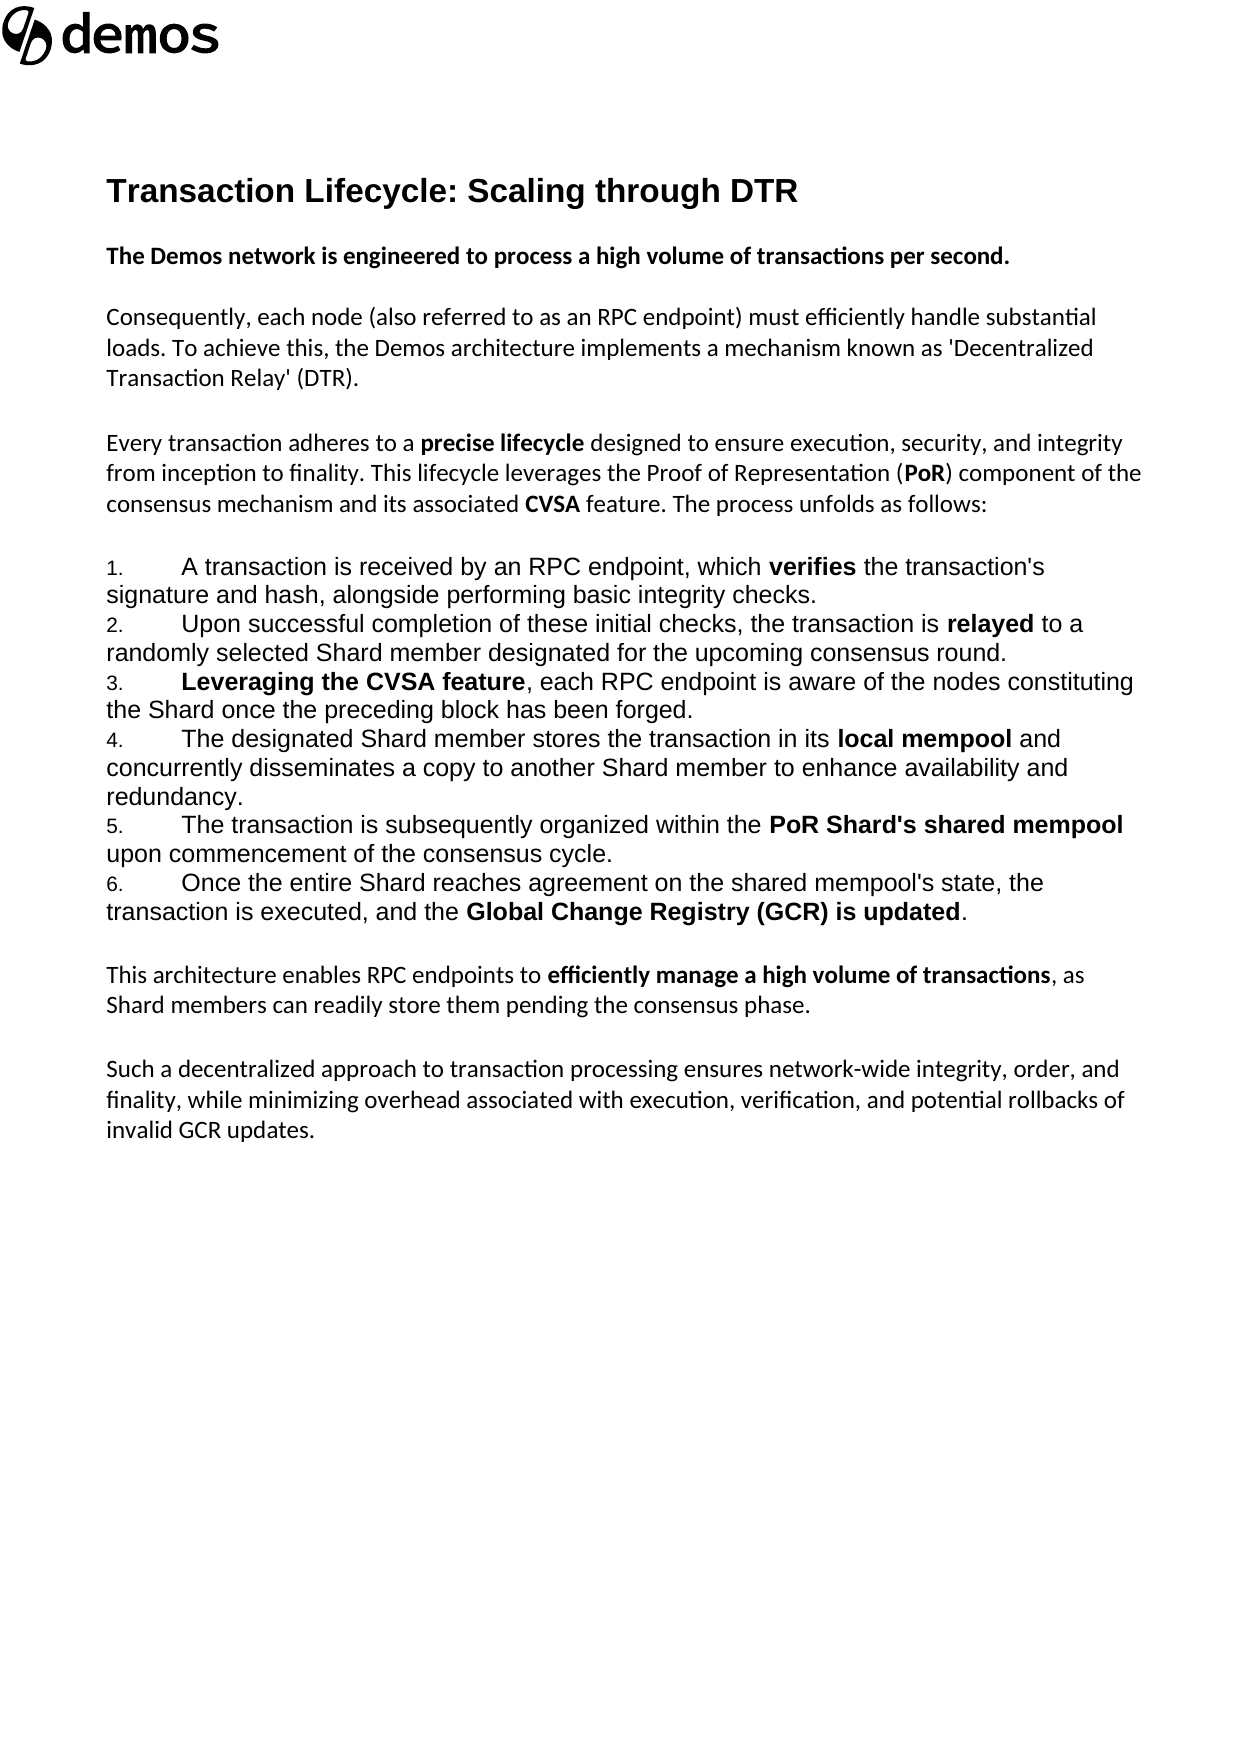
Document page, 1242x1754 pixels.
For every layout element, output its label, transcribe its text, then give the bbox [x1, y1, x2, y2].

list Once the entire Shard reaches agreement on the shared mempool's state, the transaction is executed, and the Global Change Registry (GCR) is updated. [106, 868, 1146, 926]
text The Demos network is engineered to process a high volume of transactions per second. [106, 241, 1146, 271]
list The transaction is subsequently organized within the PoR Shard's shared mempool upon commencement of the consensus cycle. [106, 811, 1146, 868]
list Leveraging the CVSA feature, each RPC endpoint is aware of the nodes constituting the Shard once the preceding block has been forged. [106, 667, 1146, 724]
list A transaction is received by an RPC endpoint, which verifies the transaction's signature and hash, alongside performing basic integrity checks. [106, 552, 1146, 609]
text Consequently, each node (also referred to as an RPC endpoint) must efficiently handle substantial loads. To achieve this, the Demos architecture implements a mechanism known as 'Decentralized Transaction Relay' (DTR). [106, 302, 1146, 393]
list The designated Shard member stores the transaction in its local mempool and concurrently disseminates a copy to another Shard member to enhance availability and redundancy. [106, 724, 1146, 811]
subtitle Transaction Lifecycle: Scaling through DTR [106, 172, 1146, 210]
text Every transaction adheres to a precise lifecycle designed to ensure execution, security, and integrity from inception to finality. This lifecycle leverages the Proof of Representation (PoR) component of the consensus mechanism and its associated CVSA feature. The process unfolds as follows: [106, 427, 1146, 518]
list Upon successful completion of these initial checks, the transaction is relayed to a randomly selected Shard member designated for the upcoming consensus round. [106, 609, 1146, 667]
text Such a decentralized approach to transaction processing ensures network-wide integrity, order, and finality, while minimizing overhead associated with execution, verification, and potential rollbacks of invalid GCR updates. [106, 1054, 1146, 1145]
text This architecture enables RPC endpoints to efficiently manage a high volume of transactions, as Shard members can readily store them pending the consensus phase. [106, 959, 1146, 1020]
